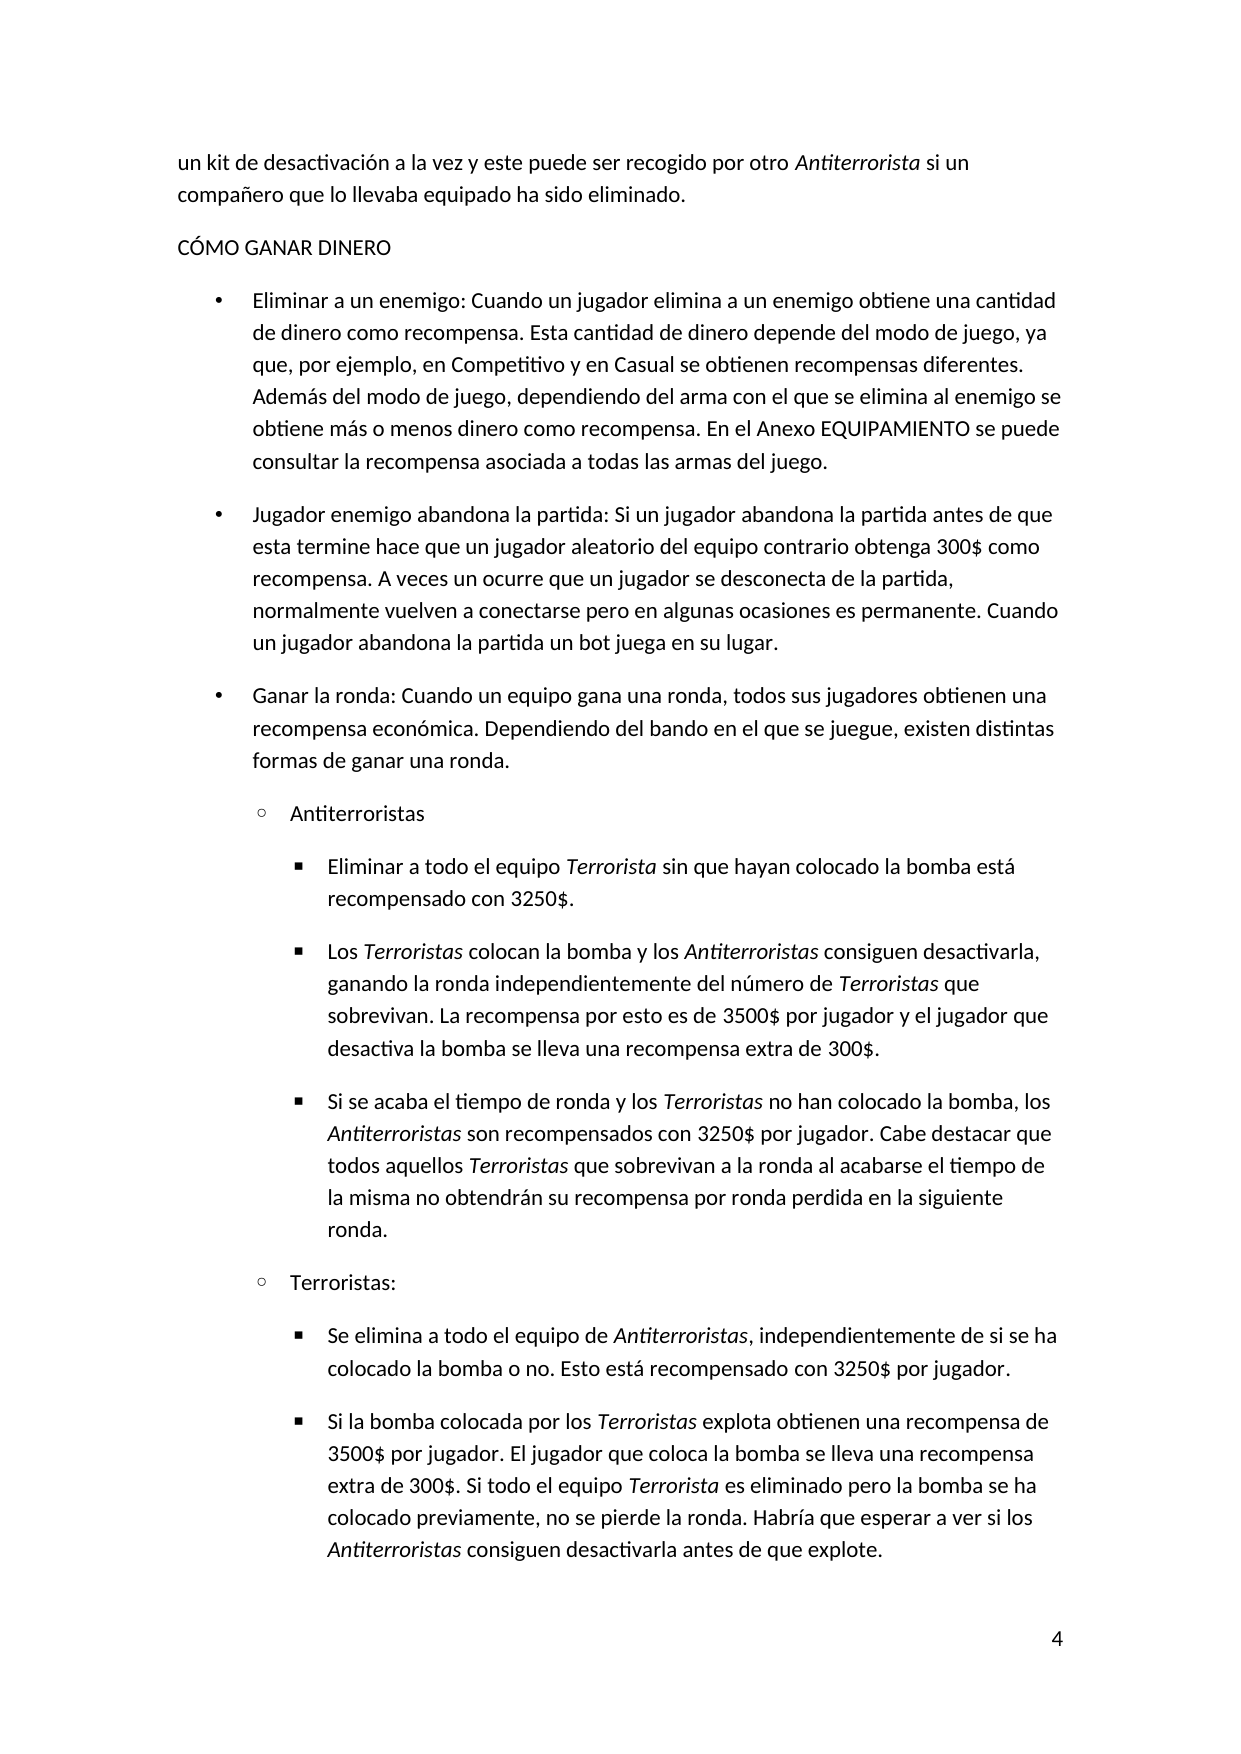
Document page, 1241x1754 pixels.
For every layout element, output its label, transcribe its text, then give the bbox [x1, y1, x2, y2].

text un kit de desactivación a la vez y este puede ser recogido por otro Antiterrorista si un compañero que lo llevaba equipado ha sido eliminado. [177, 148, 1063, 208]
list Terroristas: [252, 1268, 1063, 1297]
list Si la bomba colocada por los Terroristas explota obtienen una recompensa de 3500$ por jugador. El jugador que coloca la bomba se lleva una recompensa extra de 300$. Si todo el equipo Terrorista es eliminado pero la bomba se ha colocado previamente, no se pierde la ronda. Habría que esperar a ver si los Antiterroristas consiguen desactivarla antes de que explote. [290, 1407, 1063, 1563]
list Si se acaba el tiempo de ronda y los Terroristas no han colocado la bomba, los Antiterroristas son recompensados con 3250$ por jugador. Cabe destacar que todos aquellos Terroristas que sobrevivan a la ronda al acabarse el tiempo de la misma no obtendrán su recompensa por ronda perdida en la siguiente ronda. [290, 1087, 1063, 1243]
text CÓMO GANAR DINERO [177, 233, 1063, 261]
list Eliminar a todo el equipo Terrorista sin que hayan colocado la bomba está recompensado con 3250$. [290, 852, 1063, 912]
list Eliminar a un enemigo: Cuando un jugador elimina a un enemigo obtiene una cantidad de dinero como recompensa. Esta cantidad de dinero depende del modo de juego, ya que, por ejemplo, en Competitivo y en Casual se obtienen recompensas diferentes. Además del modo de juego, dependiendo del arma con el que se elimina al enemigo se obtiene más o menos dinero como recompensa. En el Anexo EQUIPAMIENTO se puede consultar la recompensa asociada a todas las armas del juego. [215, 286, 1063, 475]
list Jugador enemigo abandona la partida: Si un jugador abandona la partida antes de que esta termine hace que un jugador aleatorio del equipo contrario obtenga 300$ como recompensa. A veces un ocurre que un jugador se desconecta de la partida, normalmente vuelven a conectarse pero en algunas ocasiones es permanente. Cuando un jugador abandona la partida un bot juega en su lugar. [215, 500, 1063, 657]
list Se elimina a todo el equipo de Antiterroristas, independientemente de si se ha colocado la bomba o no. Esto está recompensado con 3250$ por jugador. [290, 1322, 1063, 1382]
list Ganar la ronda: Cuando un equipo gana una ronda, todos sus jugadores obtienen una recompensa económica. Dependiendo del bando en el que se juegue, existen distintas formas de ganar una ronda. [215, 682, 1063, 774]
list Antiterroristas [252, 799, 1063, 827]
list Los Terroristas colocan la bomba y los Antiterroristas consiguen desactivarla, ganando la ronda independientemente del número de Terroristas que sobrevivan. La recompensa por esto es de 3500$ por jugador y el jugador que desactiva la bomba se lleva una recompensa extra de 300$. [290, 937, 1063, 1062]
